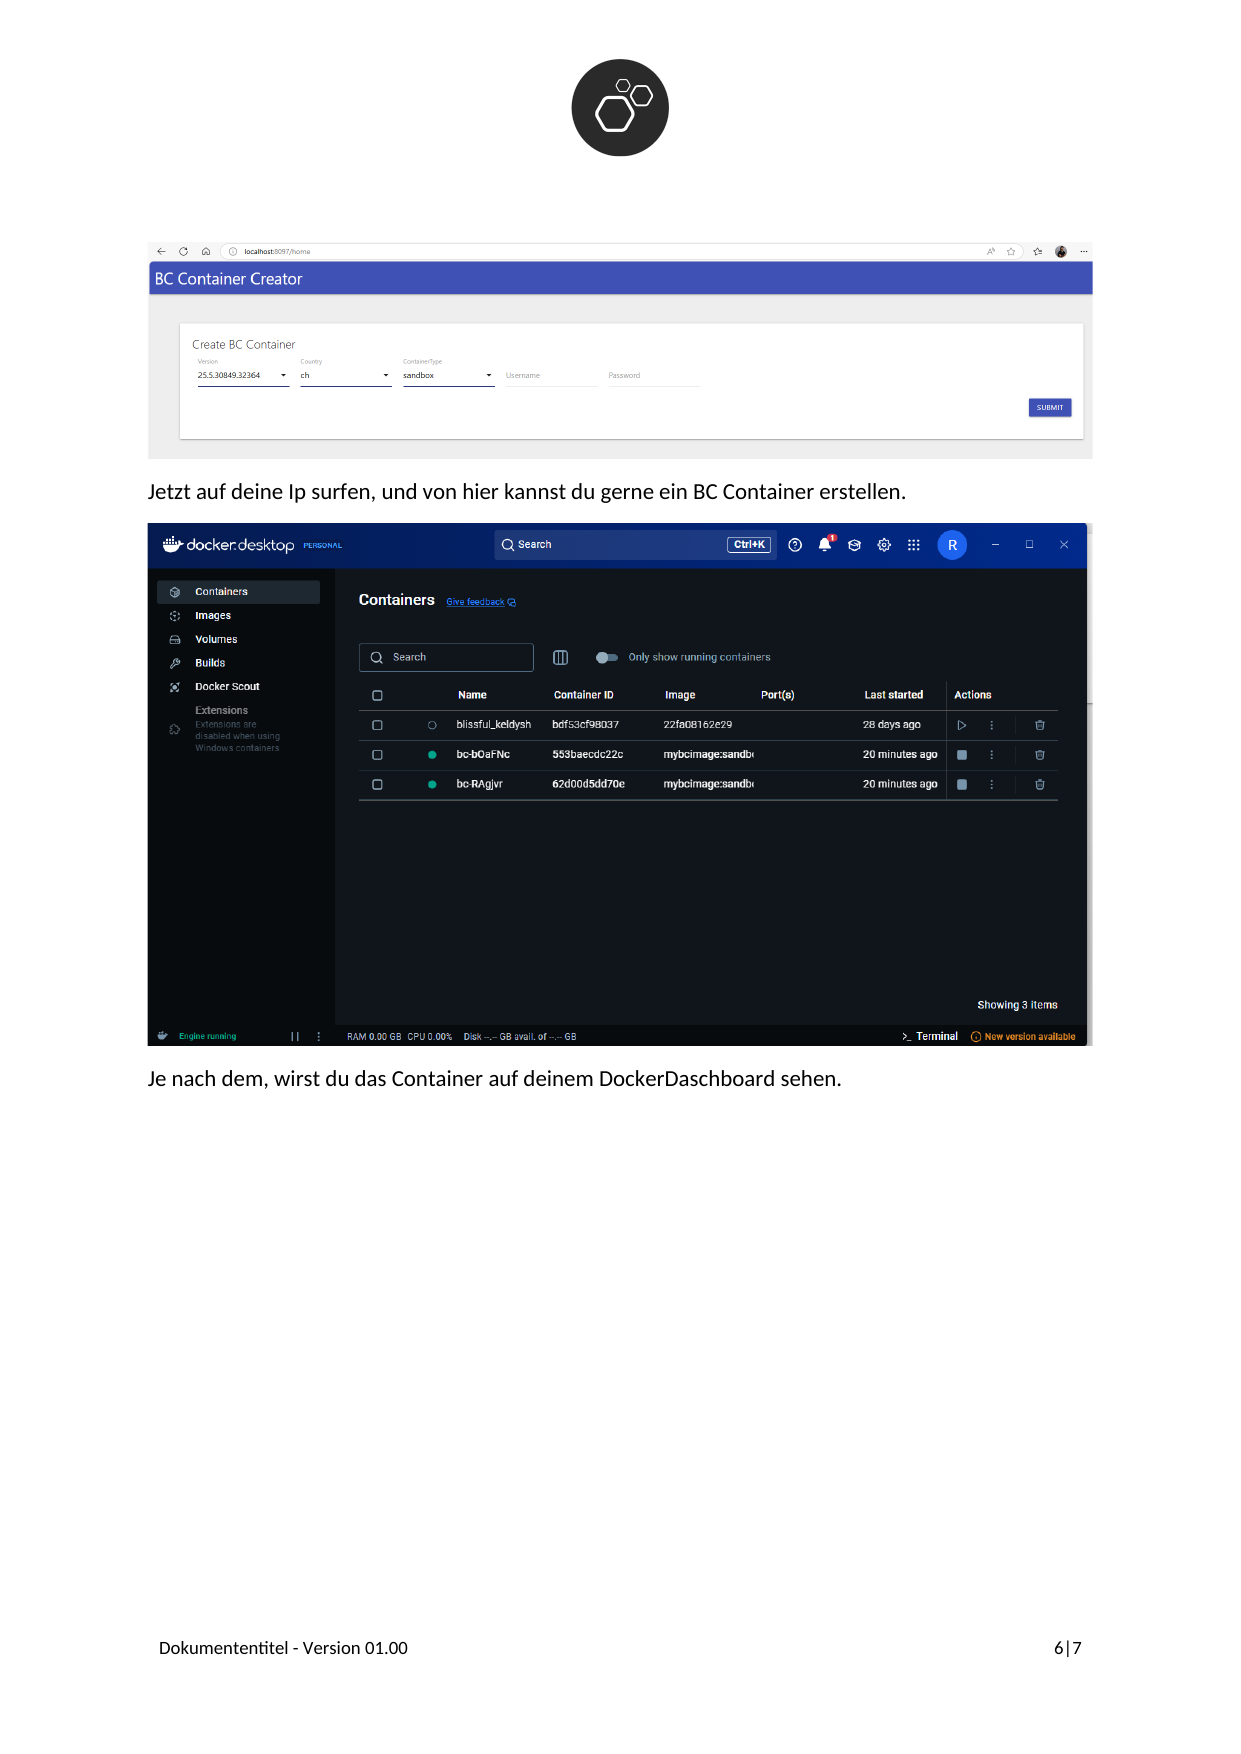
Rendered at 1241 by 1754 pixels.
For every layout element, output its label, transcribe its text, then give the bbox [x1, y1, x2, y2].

text Je nach dem, wirst du das Container auf deinem DockerDaschboard sehen. [148, 1064, 1093, 1092]
text Jetzt auf deine Ip surfen, und von hier kannst du gerne ein BC Container erstellen. [148, 477, 1093, 505]
